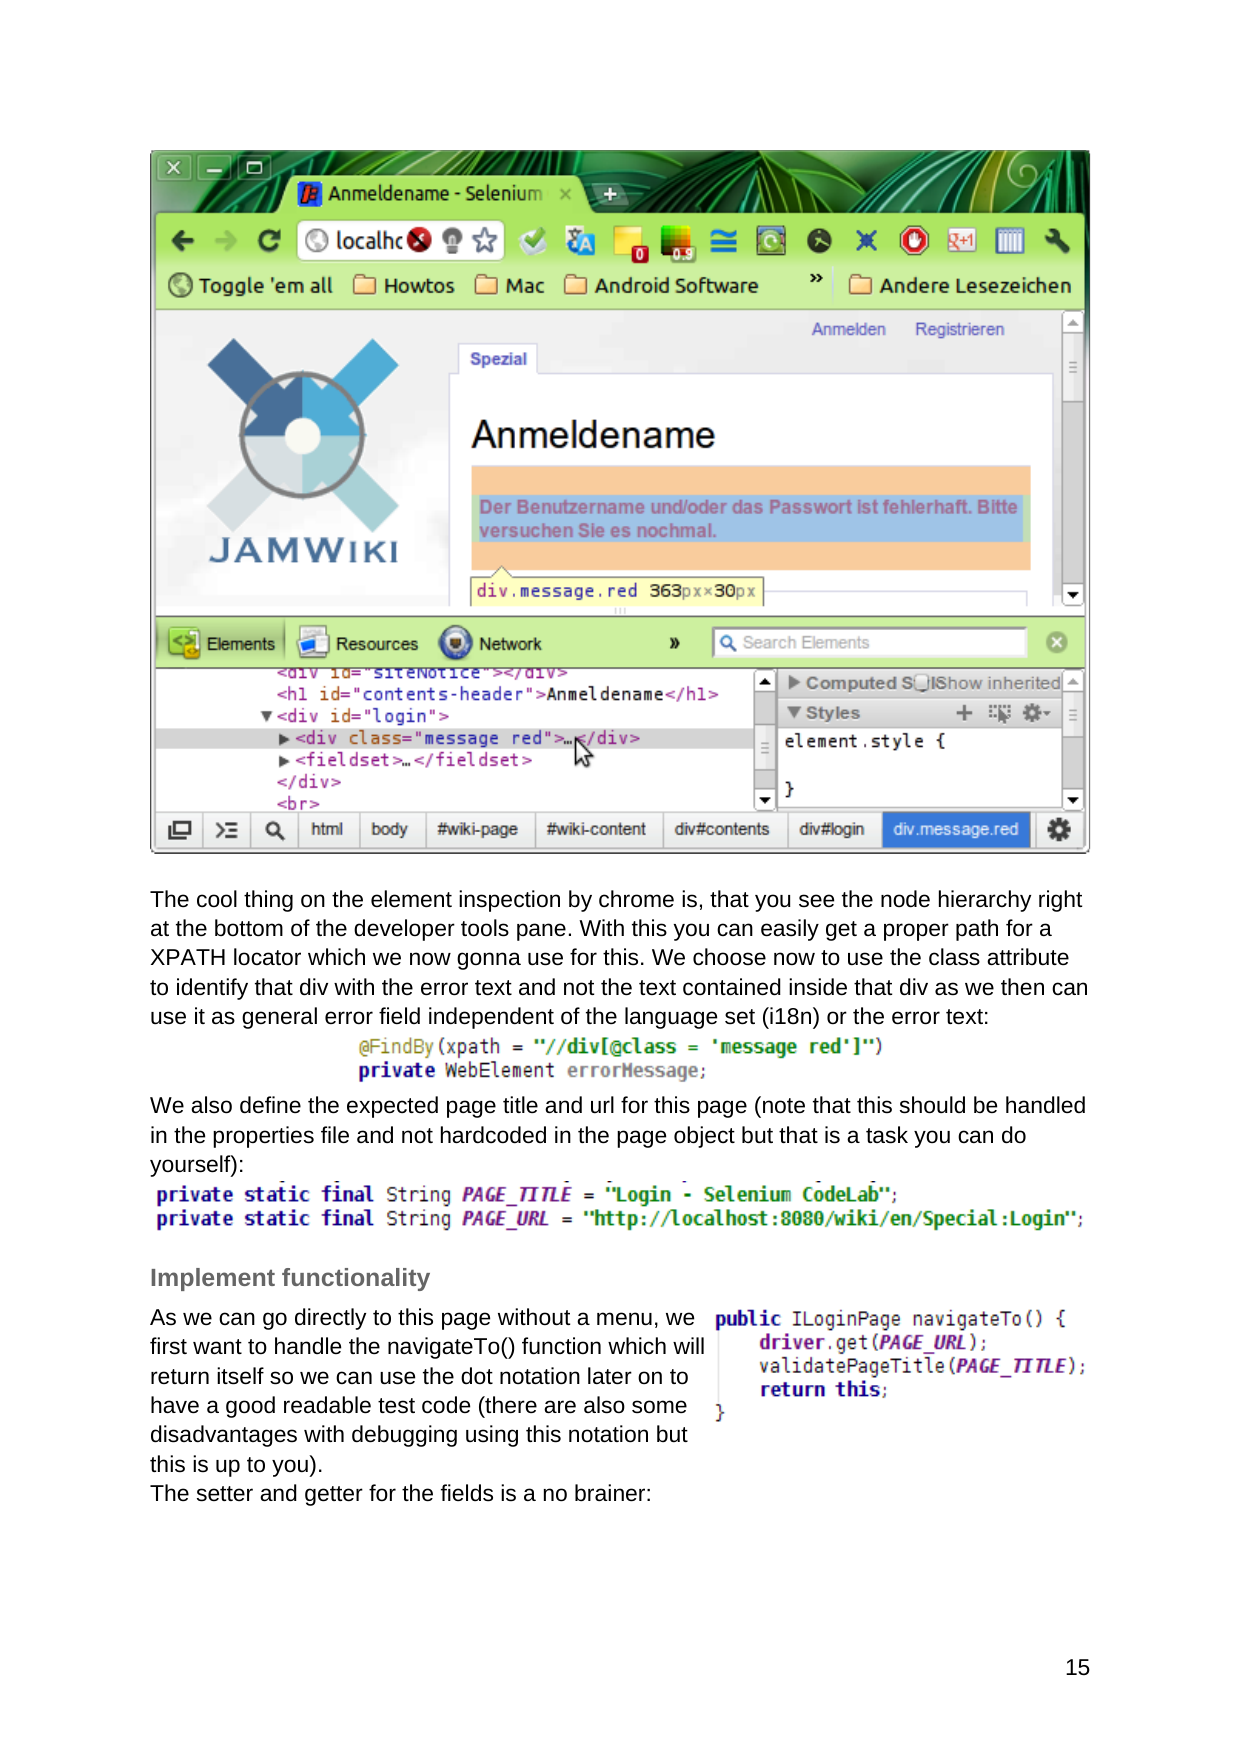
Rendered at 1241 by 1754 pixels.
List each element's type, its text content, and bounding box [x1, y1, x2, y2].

text The cool thing on the element inspection by chrome is, that you see the node hierarchy right at the bottom of the developer tools pane. With this you can easily get a proper path for a XPATH locator which we now gonna use for this. We choose now to use the class attribute to identify that div with the error text and not the text contained inside that div as we then can use it as general error field independent of the language set (i18n) or the error text: [150, 886, 1090, 1029]
picture [150, 1181, 1091, 1232]
picture [352, 1033, 889, 1090]
text We also define the expected page title and url for this page (note that this should be handled in the properties file and not hardcoded in the page object but that is a task you can do yourself): [150, 1093, 1090, 1177]
picture [707, 1307, 1089, 1428]
subtitle Implement functionality [150, 1264, 1090, 1292]
picture [150, 150, 1091, 854]
text As we can go directly to this page without a menu, we first want to handle the navigateTo() function which will return itself so we can use the dot notation later on to have a good readable test code (there are also some disadvantages with debugging using this notation but this is up to you). [150, 1304, 1090, 1477]
text The setter and getter for the fields is a no brainer: [150, 1481, 1090, 1506]
